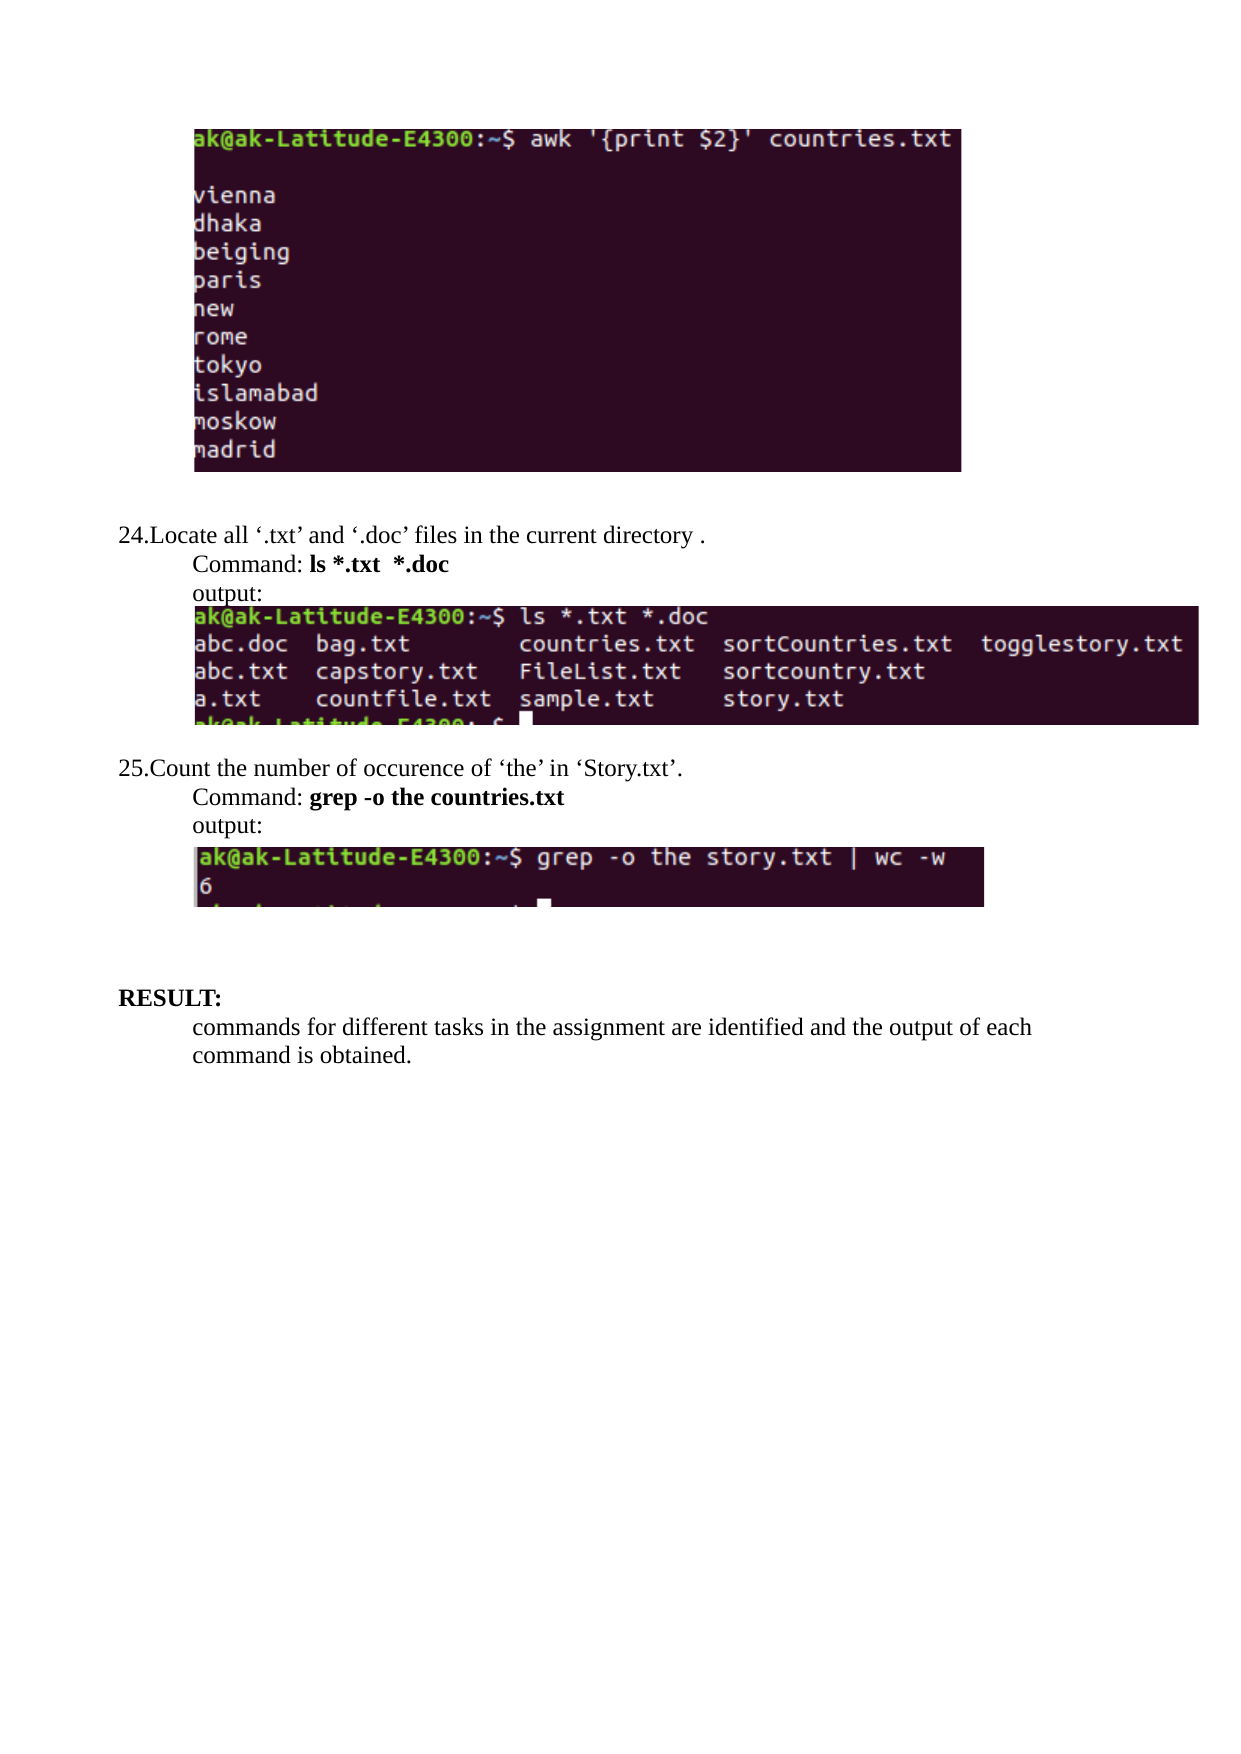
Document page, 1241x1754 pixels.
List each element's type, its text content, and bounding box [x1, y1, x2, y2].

text output: [118, 578, 1122, 607]
text 25.Count the number of occurence of ‘the’ in ‘Story.txt’. [118, 753, 1122, 782]
text output: [118, 811, 1122, 839]
text Command: grep -o the countries.txt [118, 782, 1122, 811]
picture [194, 606, 1199, 725]
text Command: ls *.txt *.doc [118, 549, 1122, 578]
text commands for different tasks in the assignment are identified and the output of each command is obtained. [118, 1012, 1122, 1069]
picture [194, 129, 962, 472]
text 24.Locate all ‘.txt’ and ‘.doc’ files in the current directory . [118, 521, 1122, 549]
text RESULT: [118, 983, 1122, 1012]
picture [193, 847, 985, 907]
